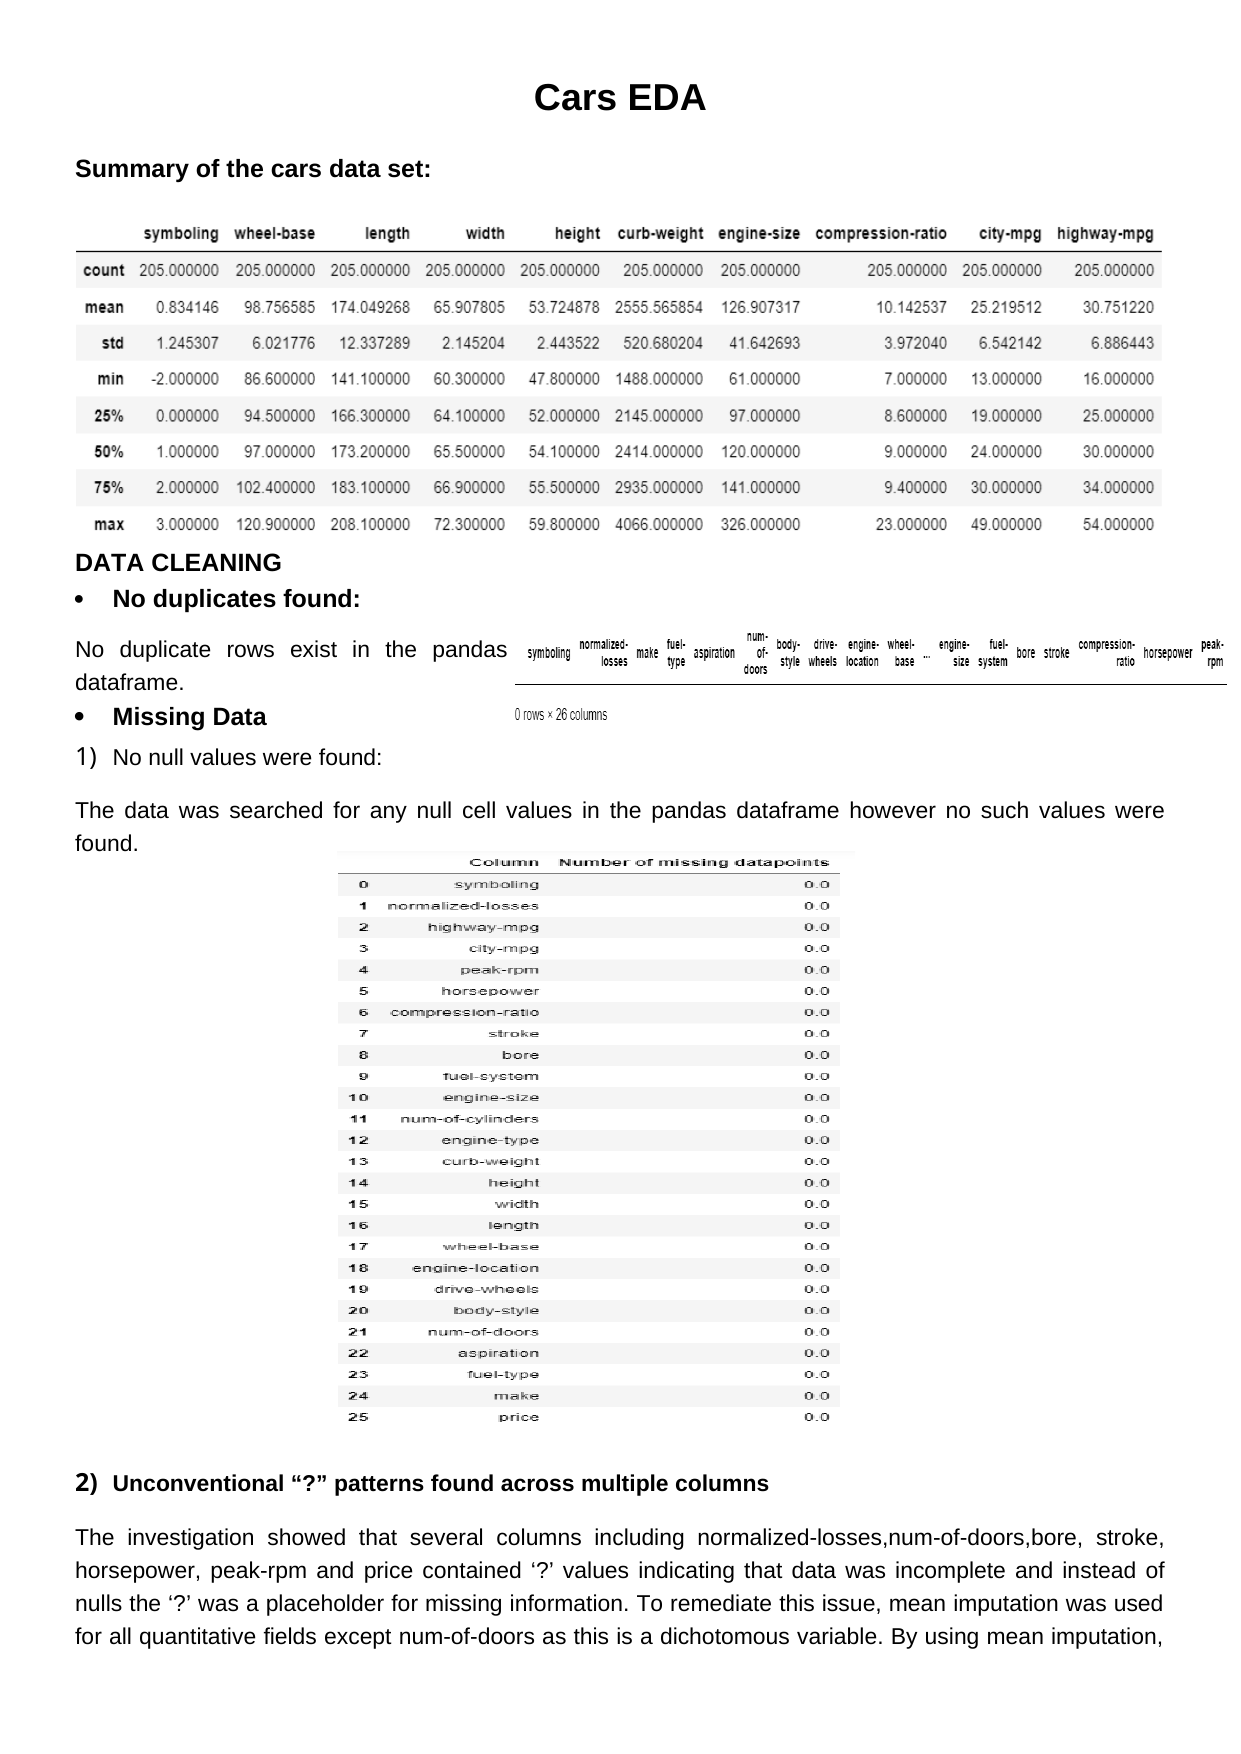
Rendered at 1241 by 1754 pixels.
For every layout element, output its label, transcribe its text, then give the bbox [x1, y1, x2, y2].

text No duplicate rows exist in the pandas dataframe. [75, 636, 508, 696]
text The data was searched for any null cell values in the pandas dataframe however no such values were found. [75, 797, 1165, 857]
list Unconventional “?” patterns found across multiple columns [75, 1465, 1165, 1499]
list No null values were found: [75, 738, 1165, 772]
title Missing Data [75, 702, 1165, 731]
list No duplicates found: [75, 584, 1165, 612]
text DATA CLEANING [75, 548, 1165, 577]
text Summary of the cars data set: [75, 154, 1165, 183]
text The investigation showed that several columns including normalized-losses,num-of-doors,bore, stroke, horsepower, peak-rpm and price contained ‘?’ values indicating that data was incomplete and instead of nulls the ‘?’ was a placeholder for missing information. To remediate this issue, mean imputation was used for all quantitative fields except num-of-doors as this is a dichotomous variable. By using mean imputation, [75, 1524, 1165, 1649]
text Cars EDA [75, 75, 1165, 118]
